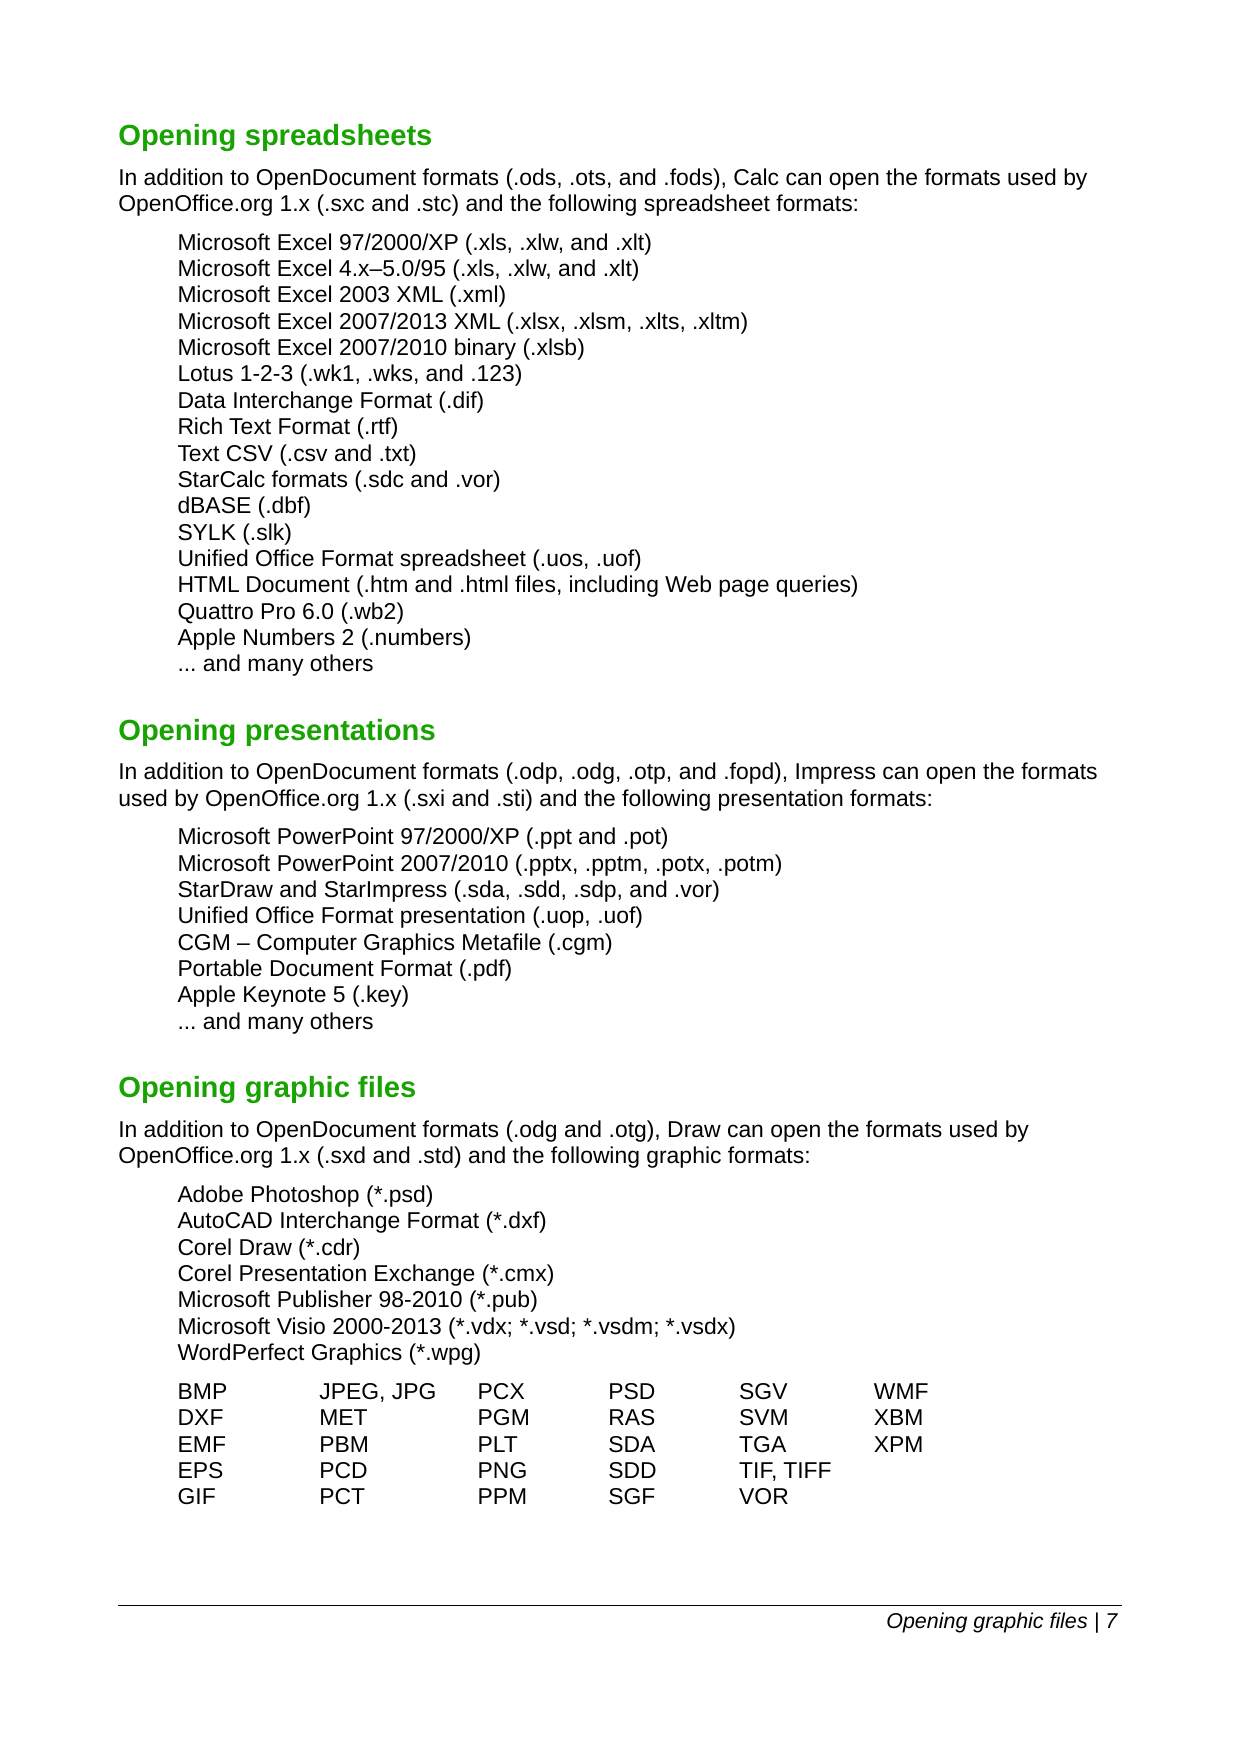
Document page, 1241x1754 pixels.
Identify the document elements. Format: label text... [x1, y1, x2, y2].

table_cell SDD [608, 1457, 739, 1483]
table_cell PNG [478, 1457, 608, 1483]
table_cell EMF [178, 1431, 319, 1457]
table_cell TGA [739, 1431, 874, 1457]
table_cell PCT [319, 1483, 477, 1509]
table_cell SVM [739, 1404, 874, 1431]
table_header JPEG, JPG [319, 1378, 477, 1404]
list In addition to OpenDocument formats (.odp, .odg, .otp, and .fopd), Impress can open the formats used by OpenOffice.org 1.x (.sxi and .sti) and the following presentation formats: [118, 758, 1122, 811]
subtitle Opening presentations [118, 713, 1122, 746]
table_cell PBM [319, 1431, 477, 1457]
table_cell PCD [319, 1457, 477, 1483]
table_cell [874, 1457, 1119, 1483]
table_cell [874, 1483, 1119, 1509]
table_cell PLT [478, 1431, 608, 1457]
table_cell EPS [178, 1457, 319, 1483]
text In addition to OpenDocument formats (.odg and .otg), Draw can open the formats used by OpenOffice.org 1.x (.sxd and .std) and the following graphic formats: [118, 1116, 1122, 1168]
table_header PCX [478, 1378, 608, 1404]
table_cell SGF [608, 1483, 739, 1509]
subtitle Opening graphic files [118, 1070, 1122, 1104]
table_cell SDA [608, 1431, 739, 1457]
table_cell DXF [178, 1404, 319, 1431]
list In addition to OpenDocument formats (.ods, .ots, and .fods), Calc can open the formats used by OpenOffice.org 1.x (.sxc and .stc) and the following spreadsheet formats: [118, 163, 1122, 216]
table_cell RAS [608, 1404, 739, 1431]
table_header BMP [178, 1378, 319, 1404]
table_cell PPM [478, 1483, 608, 1509]
table_header SGV [739, 1378, 874, 1404]
table_cell XBM [874, 1404, 1119, 1431]
text Adobe Photoshop (*.psd) AutoCAD Interchange Format (*.dxf) Corel Draw (*.cdr) Corel Presentation Exchange (*.cmx) Microsoft Publisher 98-2010 (*.pub) Microsoft Visio 2000-2013 (*.vdx; *.vsd; *.vsdm; *.vsdx) WordPerfect Graphics (*.wpg) [177, 1181, 1122, 1365]
subtitle Opening spreadsheets [118, 118, 1122, 152]
table_cell XPM [874, 1431, 1119, 1457]
table_cell TIF, TIFF [739, 1457, 874, 1483]
table_cell PGM [478, 1404, 608, 1431]
table_cell GIF [178, 1483, 319, 1509]
text Microsoft PowerPoint 97/2000/XP (.ppt and .pot) Microsoft PowerPoint 2007/2010 (.pptx, .pptm, .potx, .potm) StarDraw and StarImpress (.sda, .sdd, .sdp, and .vor) Unified Office Format presentation (.uop, .uof) CGM – Computer Graphics Metafile (.cgm) Portable Document Format (.pdf) Apple Keynote 5 (.key) ... and many others [177, 823, 1122, 1034]
table_header WMF [874, 1378, 1119, 1404]
table_cell VOR [739, 1483, 874, 1509]
table_header PSD [608, 1378, 739, 1404]
table_cell MET [319, 1404, 477, 1431]
text Microsoft Excel 97/2000/XP (.xls, .xlw, and .xlt) Microsoft Excel 4.x–5.0/95 (.xls, .xlw, and .xlt) Microsoft Excel 2003 XML (.xml) Microsoft Excel 2007/2013 XML (.xlsx, .xlsm, .xlts, .xltm) Microsoft Excel 2007/2010 binary (.xlsb) Lotus 1-2-3 (.wk1, .wks, and .123) Data Interchange Format (.dif) Rich Text Format (.rtf) Text CSV (.csv and .txt) StarCalc formats (.sdc and .vor) dBASE (.dbf) SYLK (.slk) Unified Office Format spreadsheet (.uos, .uof) HTML Document (.htm and .html files, including Web page queries) Quattro Pro 6.0 (.wb2) Apple Numbers 2 (.numbers) ... and many others [177, 229, 1122, 677]
